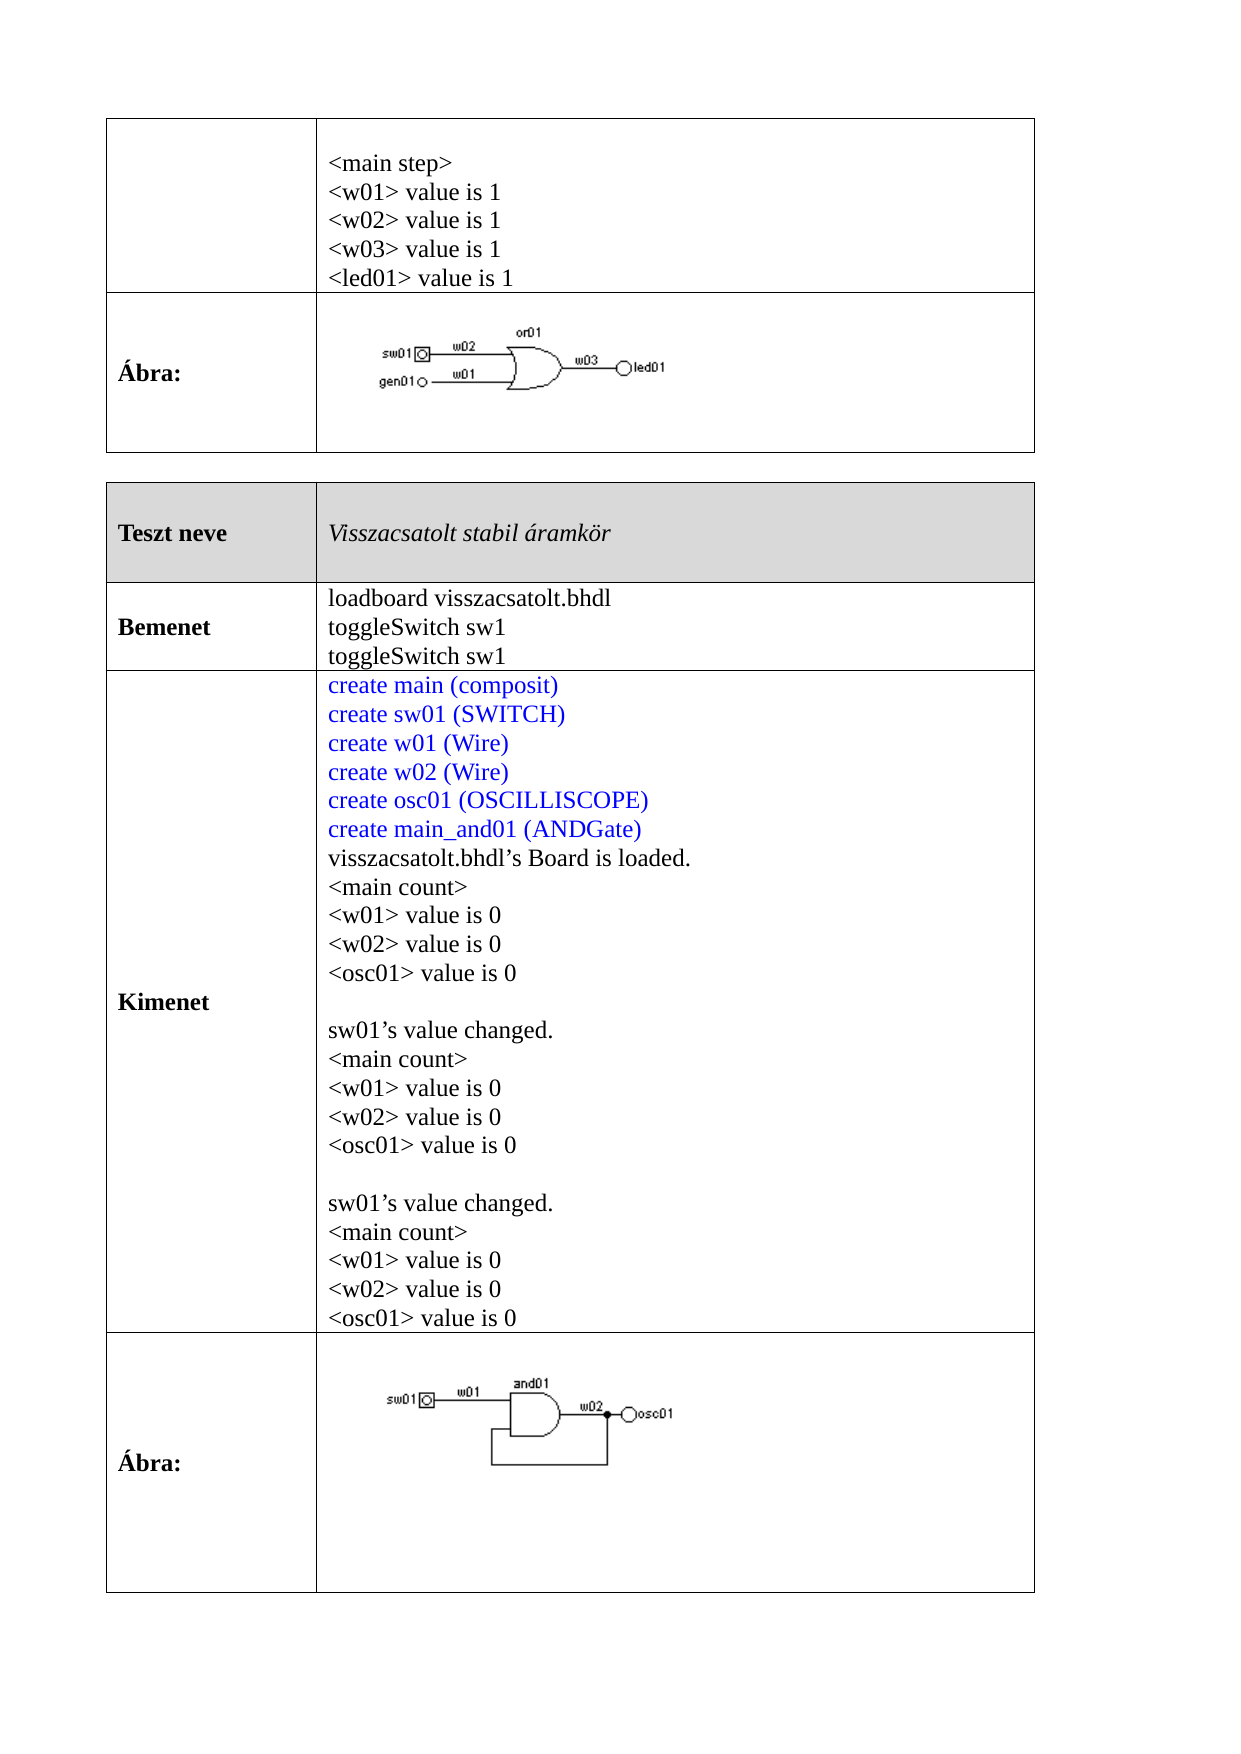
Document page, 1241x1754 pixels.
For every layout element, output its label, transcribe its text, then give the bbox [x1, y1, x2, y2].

picture [344, 301, 717, 443]
table_cell [107, 119, 316, 292]
table_cell Bemenet [107, 583, 316, 669]
table_cell Ábra: [107, 293, 316, 452]
table_header Visszacsatolt stabil áramkör [317, 483, 1034, 582]
table_cell Ábra: [107, 1333, 316, 1592]
table_cell Kimenet [107, 671, 316, 1332]
table_cell [317, 293, 1034, 452]
table_header Teszt neve [107, 483, 316, 582]
table_cell loadboard visszacsatolt.bhdl toggleSwitch sw1 toggleSwitch sw1 [317, 583, 1034, 669]
picture [344, 1341, 730, 1526]
table_cell [317, 1333, 1034, 1592]
table_cell <main step> <w01> value is 1 <w02> value is 1 <w03> value is 1 <led01> value is 1 [317, 119, 1034, 292]
table_cell create main (composit) create sw01 (SWITCH) create w01 (Wire) create w02 (Wire) create osc01 (OSCILLISCOPE) create main_and01 (ANDGate) visszacsatolt.bhdl’s Board is loaded. <main count> <w01> value is 0 <w02> value is 0 <osc01> value is 0 sw01’s value changed. <main count> <w01> value is 0 <w02> value is 0 <osc01> value is 0 sw01’s value changed. <main count> <w01> value is 0 <w02> value is 0 <osc01> value is 0 [317, 671, 1034, 1332]
